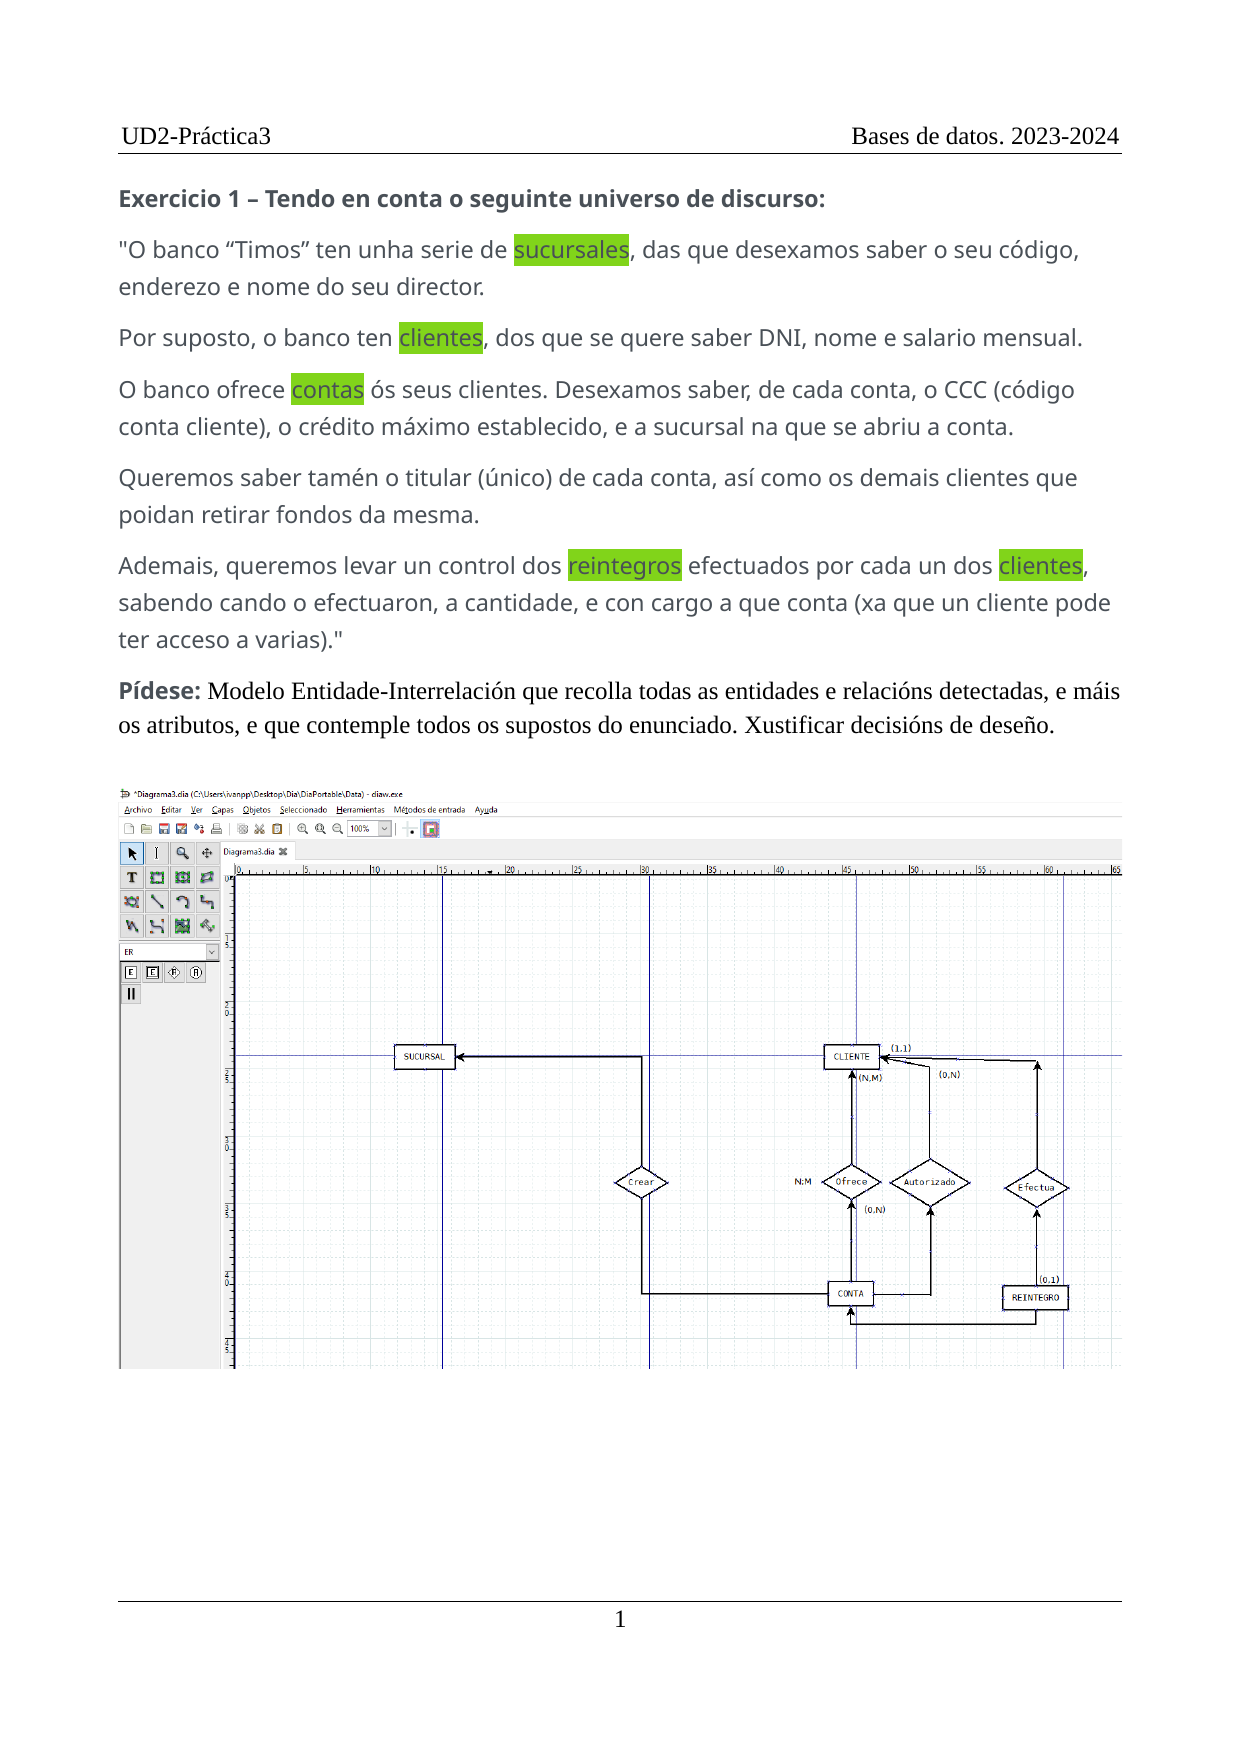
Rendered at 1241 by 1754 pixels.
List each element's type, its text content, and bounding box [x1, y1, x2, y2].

text "O banco “Timos” ten unha serie de sucursales, das que desexamos saber o seu código, enderezo e nome do seu director. [118, 234, 1122, 302]
text Exercicio 1 – Tendo en conta o seguinte universo de discurso: [118, 182, 1122, 214]
text Ademais, queremos levar un control dos reintegros efectuados por cada un dos clientes, sabendo cando o efectuaron, a cantidade, e con cargo a que conta (xa que un cliente pode ter acceso a varias)." [118, 549, 1122, 655]
text Por suposto, o banco ten clientes, dos que se quere saber DNI, nome e salario mensual. [118, 322, 1122, 354]
picture [118, 786, 1123, 1369]
text O banco ofrece contas ós seus clientes. Desexamos saber, de cada conta, o CCC (código conta cliente), o crédito máximo establecido, e a sucursal na que se abriu a conta. [118, 373, 1122, 442]
text Pídese: Modelo Entidade-Interrelación que recolla todas as entidades e relacións detectadas, e máis os atributos, e que contemple todos os supostos do enunciado. Xustificar decisións de deseño. [118, 674, 1122, 739]
text Queremos saber tamén o titular (único) de cada conta, así como os demais clientes que poidan retirar fondos da mesma. [118, 461, 1122, 530]
